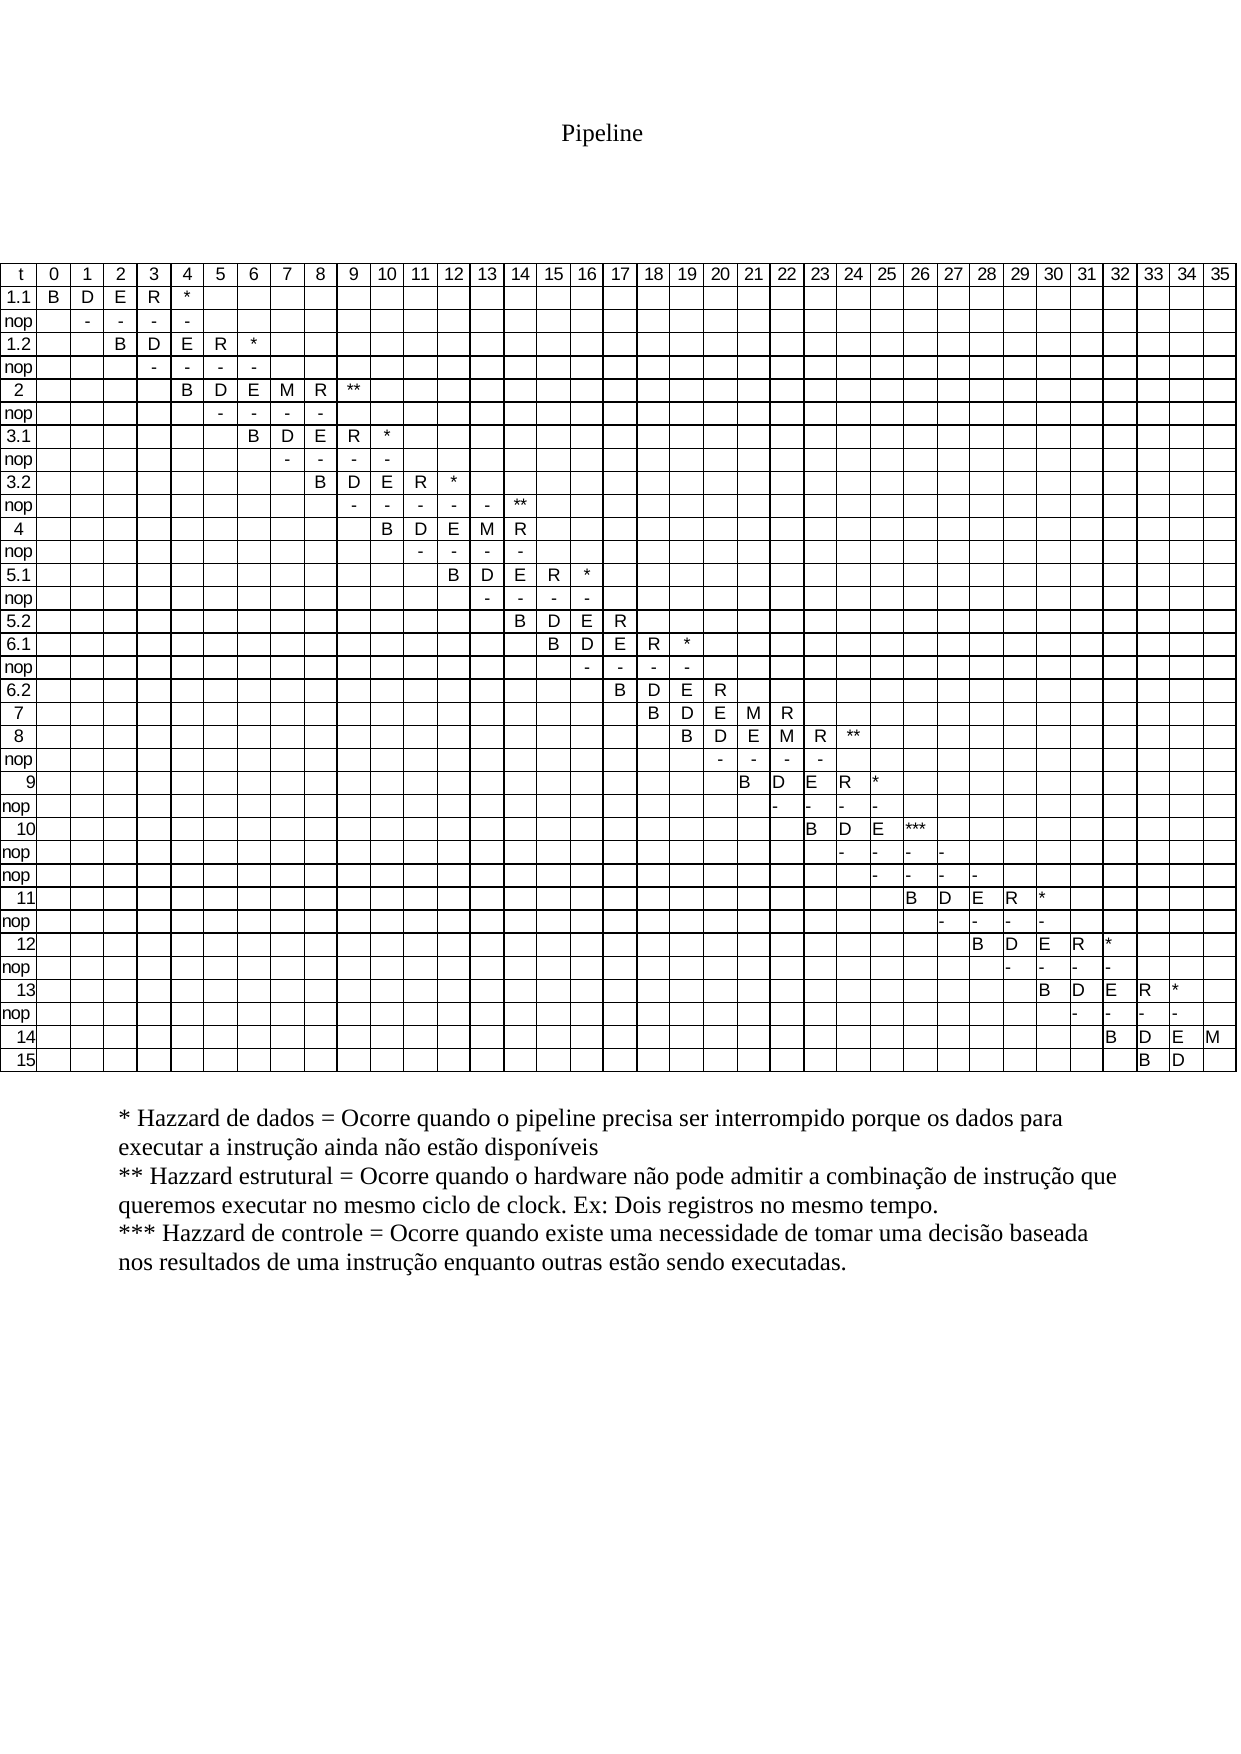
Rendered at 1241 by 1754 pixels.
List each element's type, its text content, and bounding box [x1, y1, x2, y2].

text * Hazzard de dados = Ocorre quando o pipeline precisa ser interrompido porque os dados para executar a instrução ainda não estão disponíveis [118, 1103, 1122, 1161]
text ** Hazzard estrutural = Ocorre quando o hardware não pode admitir a combinação de instrução que queremos executar no mesmo ciclo de clock. Ex: Dois registros no mesmo tempo. [118, 1161, 1122, 1218]
text *** Hazzard de controle = Ocorre quando existe uma necessidade de tomar uma decisão baseada nos resultados de uma instrução enquanto outras estão sendo executadas. [118, 1218, 1122, 1276]
text Pipeline [118, 118, 1122, 147]
